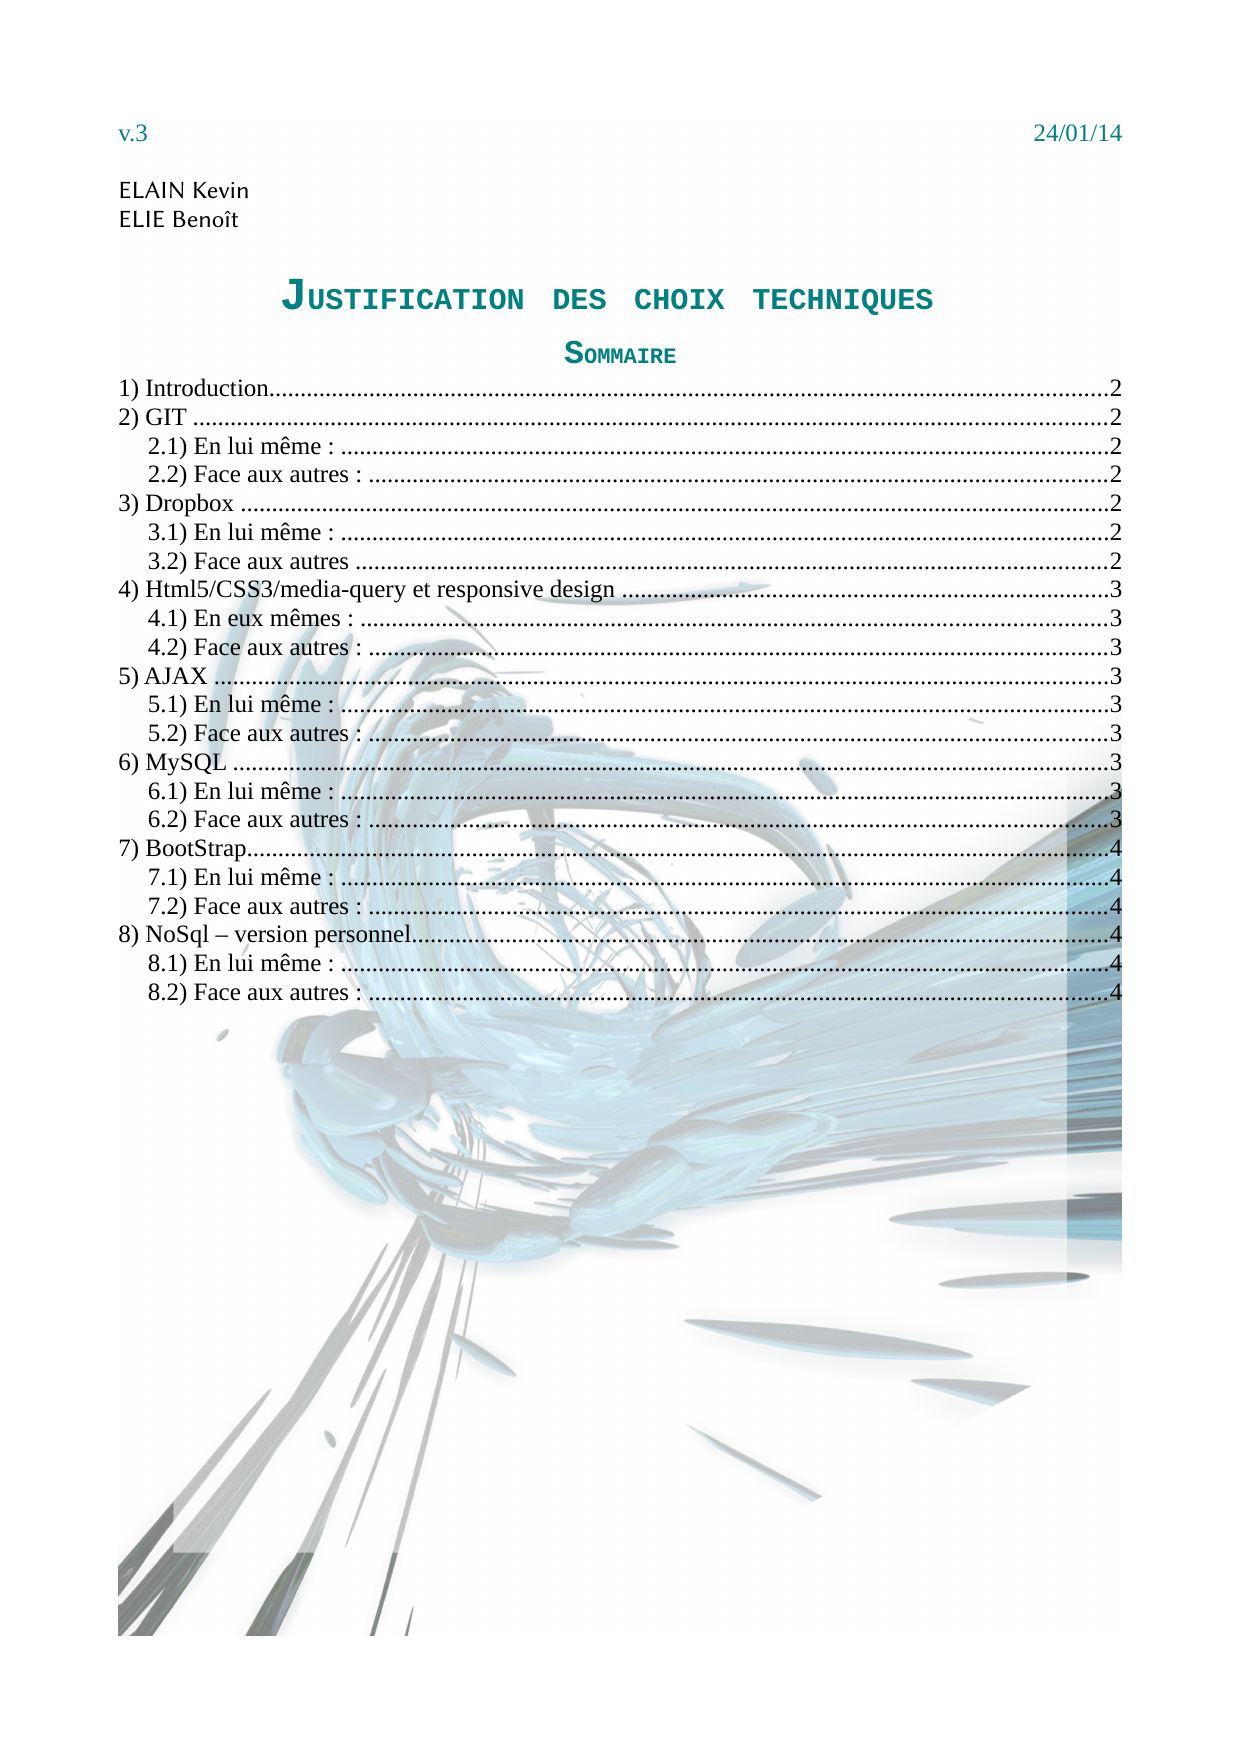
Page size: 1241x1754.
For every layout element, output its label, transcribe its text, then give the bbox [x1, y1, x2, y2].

text 2.1) En lui même : 2 [148, 431, 1122, 459]
text 3.2) Face aux autres 2 [148, 546, 1122, 574]
text 7.2) Face aux autres : 4 [148, 891, 1122, 919]
text 8.1) En lui même : 4 [148, 948, 1122, 977]
picture [118, 233, 1122, 271]
text 4.1) En eux mêmes : 3 [148, 603, 1122, 632]
text 6.2) Face aux autres : 3 [148, 804, 1122, 833]
picture [118, 862, 148, 919]
text ELAIN Kevin ELIE Benoît [118, 176, 1122, 233]
picture [118, 431, 148, 488]
picture [118, 323, 1122, 335]
text 6) MySQL 3 [118, 747, 1122, 776]
text 5.1) En lui même : 3 [148, 689, 1122, 718]
text 3.1) En lui même : 2 [148, 517, 1122, 546]
subtitle Justification des choix techniques [118, 271, 1122, 323]
text 7) BootStrap 4 [118, 833, 1122, 862]
text 3) Dropbox 2 [118, 488, 1122, 517]
text 4) Html5/CSS3/media-query et responsive design 3 [118, 574, 1122, 603]
picture [118, 776, 148, 833]
text 5.2) Face aux autres : 3 [148, 718, 1122, 747]
picture [118, 603, 148, 661]
picture [118, 118, 1122, 176]
text 6.1) En lui même : 3 [148, 776, 1122, 804]
subtitle Sommaire [118, 335, 1122, 373]
text 7.1) En lui même : 4 [148, 862, 1122, 891]
text 5) AJAX 3 [118, 661, 1122, 689]
picture [118, 517, 148, 574]
text 4.2) Face aux autres : 3 [148, 632, 1122, 661]
text 2.2) Face aux autres : 2 [148, 459, 1122, 488]
text 1) Introduction 2 [118, 373, 1122, 402]
text 8) NoSql – version personnel 4 [118, 919, 1122, 948]
picture [118, 948, 1122, 1636]
picture [118, 689, 148, 747]
text 8.2) Face aux autres : 4 [148, 977, 1122, 1006]
text 2) GIT 2 [118, 402, 1122, 431]
